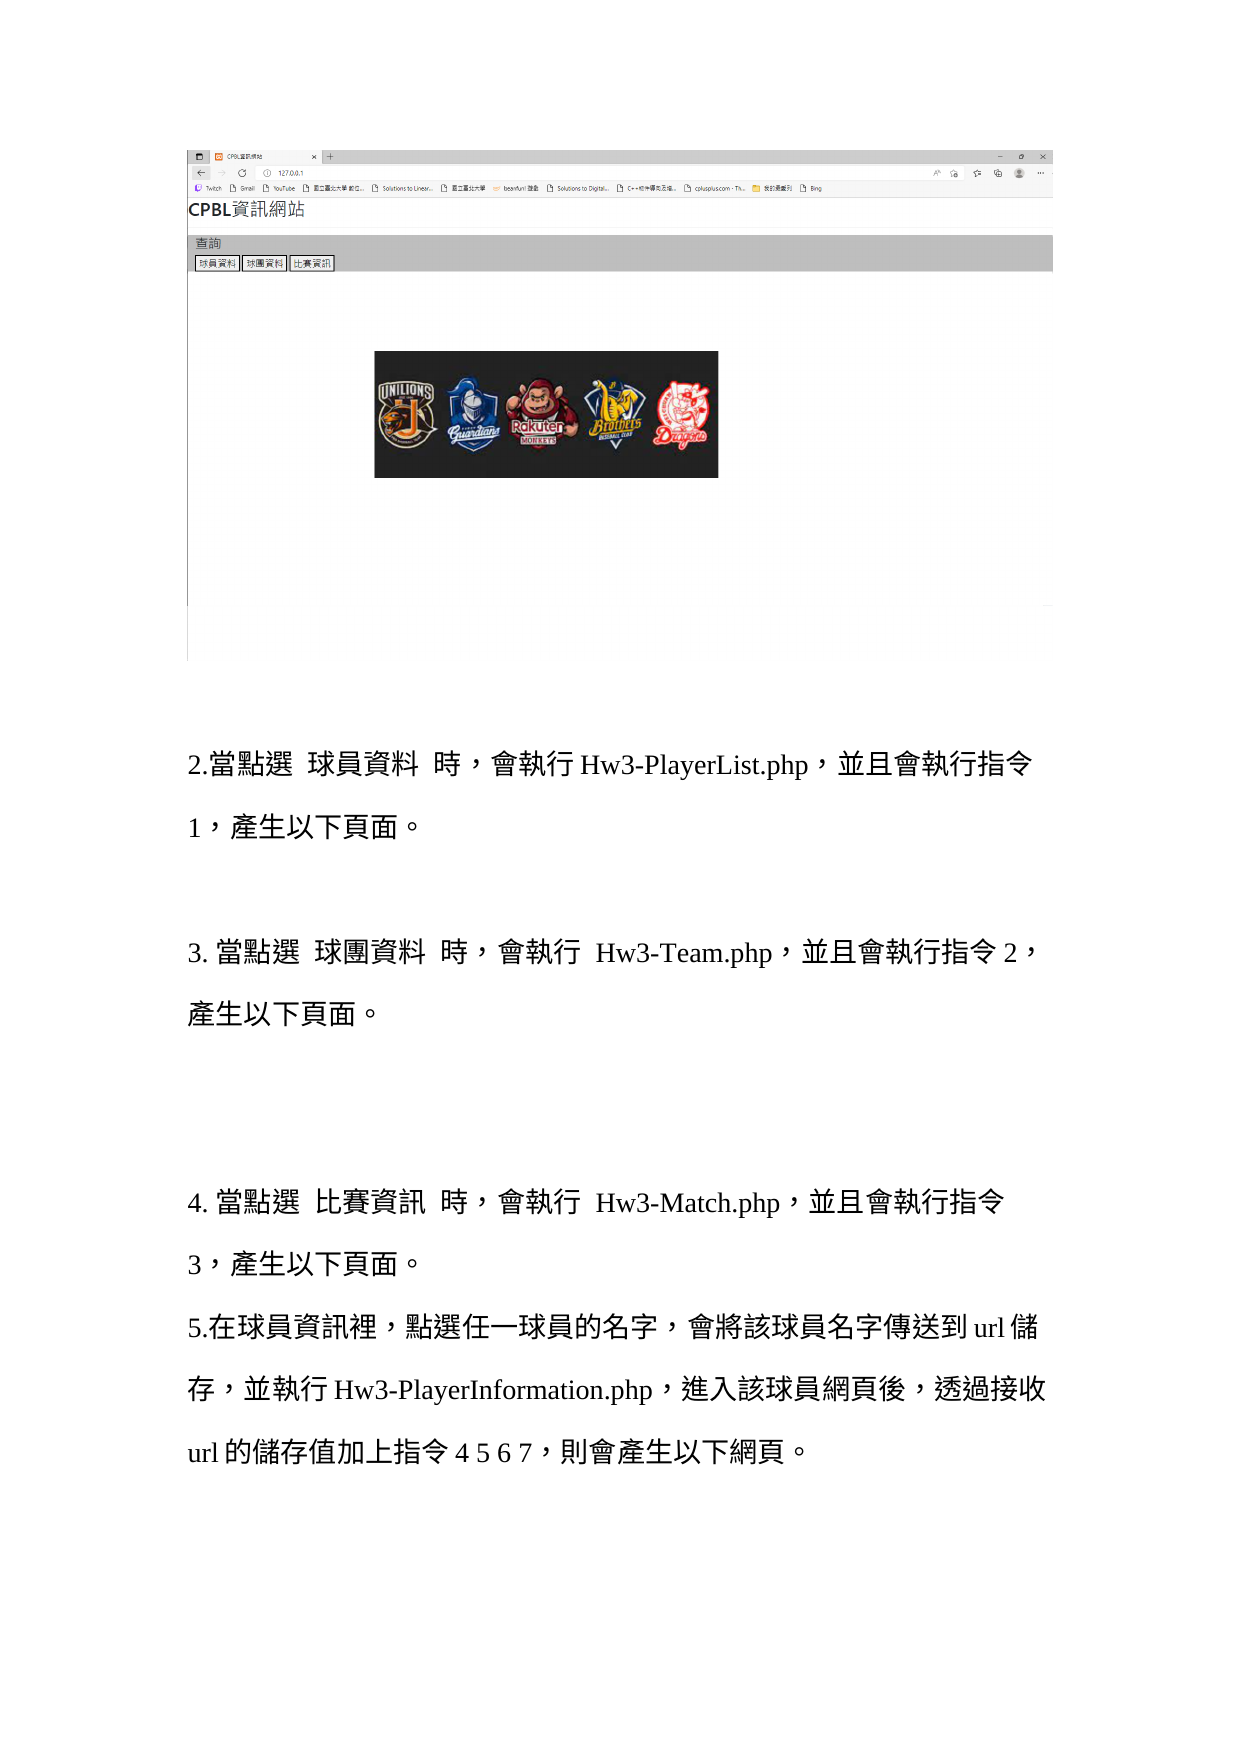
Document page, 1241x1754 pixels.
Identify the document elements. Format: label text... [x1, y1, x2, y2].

text 2.當點選 球員資料 時，會執行Hw3-PlayerList.php，並且會執行指令1，產生以下頁面。 [187, 661, 1053, 846]
text 4. 當點選 比賽資訊 時，會執行 Hw3-Match.php，並且會執行指令3，產生以下頁面。 [187, 1158, 1053, 1283]
text 3. 當點選 球團資料 時，會執行 Hw3-Team.php，並且會執行指令2，產生以下頁面。 [187, 908, 1053, 1033]
text 5.在球員資訊裡，點選任一球員的名字，會將該球員名字傳送到url儲存，並執行Hw3-PlayerInformation.php，進入該球員網頁後，透過接收url的儲存值加上指令4 5 6 7，則會產生以下網頁。 [187, 1283, 1053, 1471]
